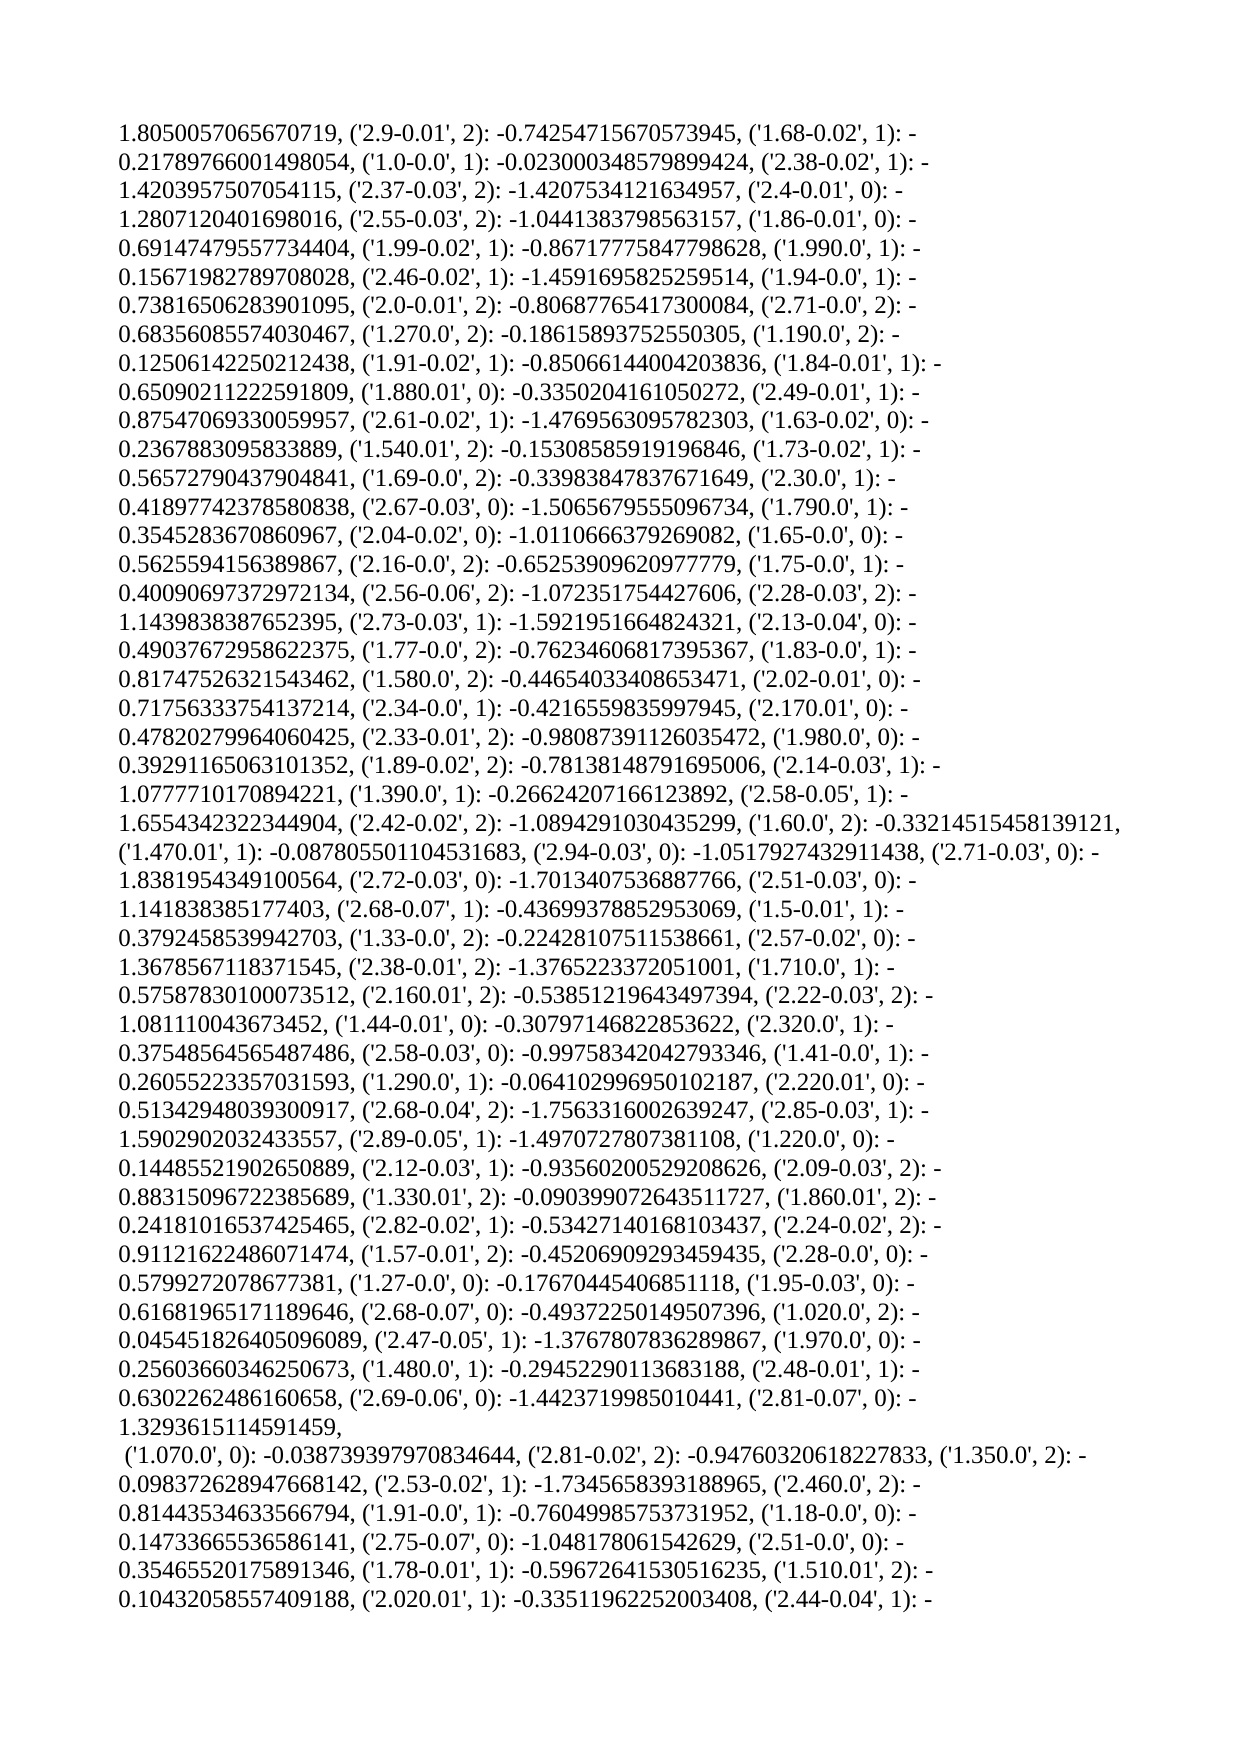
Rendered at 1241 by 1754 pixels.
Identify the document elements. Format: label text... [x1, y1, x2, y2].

text -1.8050057065670719, ('2.9-0.01', 2): -0.74254715670573945, ('1.68-0.02', 1): -0.21789766001498054, ('1.0-0.0', 1): -0.023000348579899424, ('2.38-0.02', 1): -1.4203957507054115, ('2.37-0.03', 2): -1.4207534121634957, ('2.4-0.01', 0): -1.2807120401698016, ('2.55-0.03', 2): -1.0441383798563157, ('1.86-0.01', 0): -0.69147479557734404, ('1.99-0.02', 1): -0.86717775847798628, ('1.990.0', 1): -0.15671982789708028, ('2.46-0.02', 1): -1.4591695825259514, ('1.94-0.0', 1): -0.73816506283901095, ('2.0-0.01', 2): -0.80687765417300084, ('2.71-0.0', 2): -0.68356085574030467, ('1.270.0', 2): -0.18615893752550305, ('1.190.0', 2): -0.12506142250212438, ('1.91-0.02', 1): -0.85066144004203836, ('1.84-0.01', 1): -0.65090211222591809, ('1.880.01', 0): -0.3350204161050272, ('2.49-0.01', 1): -0.87547069330059957, ('2.61-0.02', 1): -1.4769563095782303, ('1.63-0.02', 0): -0.2367883095833889, ('1.540.01', 2): -0.15308585919196846, ('1.73-0.02', 1): -0.56572790437904841, ('1.69-0.0', 2): -0.33983847837671649, ('2.30.0', 1): -0.41897742378580838, ('2.67-0.03', 0): -1.5065679555096734, ('1.790.0', 1): -0.3545283670860967, ('2.04-0.02', 0): -1.0110666379269082, ('1.65-0.0', 0): -0.5625594156389867, ('2.16-0.0', 2): -0.65253909620977779, ('1.75-0.0', 1): -0.40090697372972134, ('2.56-0.06', 2): -1.072351754427606, ('2.28-0.03', 2): -1.1439838387652395, ('2.73-0.03', 1): -1.5921951664824321, ('2.13-0.04', 0): -0.49037672958622375, ('1.77-0.0', 2): -0.76234606817395367, ('1.83-0.0', 1): -0.81747526321543462, ('1.580.0', 2): -0.44654033408653471, ('2.02-0.01', 0): -0.71756333754137214, ('2.34-0.0', 1): -0.4216559835997945, ('2.170.01', 0): -0.47820279964060425, ('2.33-0.01', 2): -0.98087391126035472, ('1.980.0', 0): -0.39291165063101352, ('1.89-0.02', 2): -0.78138148791695006, ('2.14-0.03', 1): -1.0777710170894221, ('1.390.0', 1): -0.26624207166123892, ('2.58-0.05', 1): -1.6554342322344904, ('2.42-0.02', 2): -1.0894291030435299, ('1.60.0', 2): -0.33214515458139121, ('1.470.01', 1): -0.087805501104531683, ('2.94-0.03', 0): -1.0517927432911438, ('2.71-0.03', 0): -1.8381954349100564, ('2.72-0.03', 0): -1.7013407536887766, ('2.51-0.03', 0): -1.141838385177403, ('2.68-0.07', 1): -0.43699378852953069, ('1.5-0.01', 1): -0.3792458539942703, ('1.33-0.0', 2): -0.22428107511538661, ('2.57-0.02', 0): -1.3678567118371545, ('2.38-0.01', 2): -1.3765223372051001, ('1.710.0', 1): -0.57587830100073512, ('2.160.01', 2): -0.53851219643497394, ('2.22-0.03', 2): -1.081110043673452, ('1.44-0.01', 0): -0.30797146822853622, ('2.320.0', 1): -0.37548564565487486, ('2.58-0.03', 0): -0.99758342042793346, ('1.41-0.0', 1): -0.26055223357031593, ('1.290.0', 1): -0.064102996950102187, ('2.220.01', 0): -0.51342948039300917, ('2.68-0.04', 2): -1.7563316002639247, ('2.85-0.03', 1): -1.5902902032433557, ('2.89-0.05', 1): -1.4970727807381108, ('1.220.0', 0): -0.14485521902650889, ('2.12-0.03', 1): -0.93560200529208626, ('2.09-0.03', 2): -0.88315096722385689, ('1.330.01', 2): -0.090399072643511727, ('1.860.01', 2): -0.24181016537425465, ('2.82-0.02', 1): -0.53427140168103437, ('2.24-0.02', 2): -0.91121622486071474, ('1.57-0.01', 2): -0.45206909293459435, ('2.28-0.0', 0): -0.5799272078677381, ('1.27-0.0', 0): -0.17670445406851118, ('1.95-0.03', 0): -0.61681965171189646, ('2.68-0.07', 0): -0.49372250149507396, ('1.020.0', 2): -0.045451826405096089, ('2.47-0.05', 1): -1.3767807836289867, ('1.970.0', 0): -0.25603660346250673, ('1.480.0', 1): -0.29452290113683188, ('2.48-0.01', 1): -0.6302262486160658, ('2.69-0.06', 0): -1.4423719985010441, ('2.81-0.07', 0): -1.3293615114591459, [118, 118, 1122, 1441]
text ('1.070.0', 0): -0.038739397970834644, ('2.81-0.02', 2): -0.94760320618227833, ('1.350.0', 2): -0.098372628947668142, ('2.53-0.02', 1): -1.7345658393188965, ('2.460.0', 2): -0.81443534633566794, ('1.91-0.0', 1): -0.76049985753731952, ('1.18-0.0', 0): -0.14733665536586141, ('2.75-0.07', 0): -1.048178061542629, ('2.51-0.0', 0): -0.35465520175891346, ('1.78-0.01', 1): -0.59672641530516235, ('1.510.01', 2): -0.10432058557409188, ('2.020.01', 1): -0.33511962252003408, ('2.44-0.04', 1): [118, 1441, 1122, 1613]
